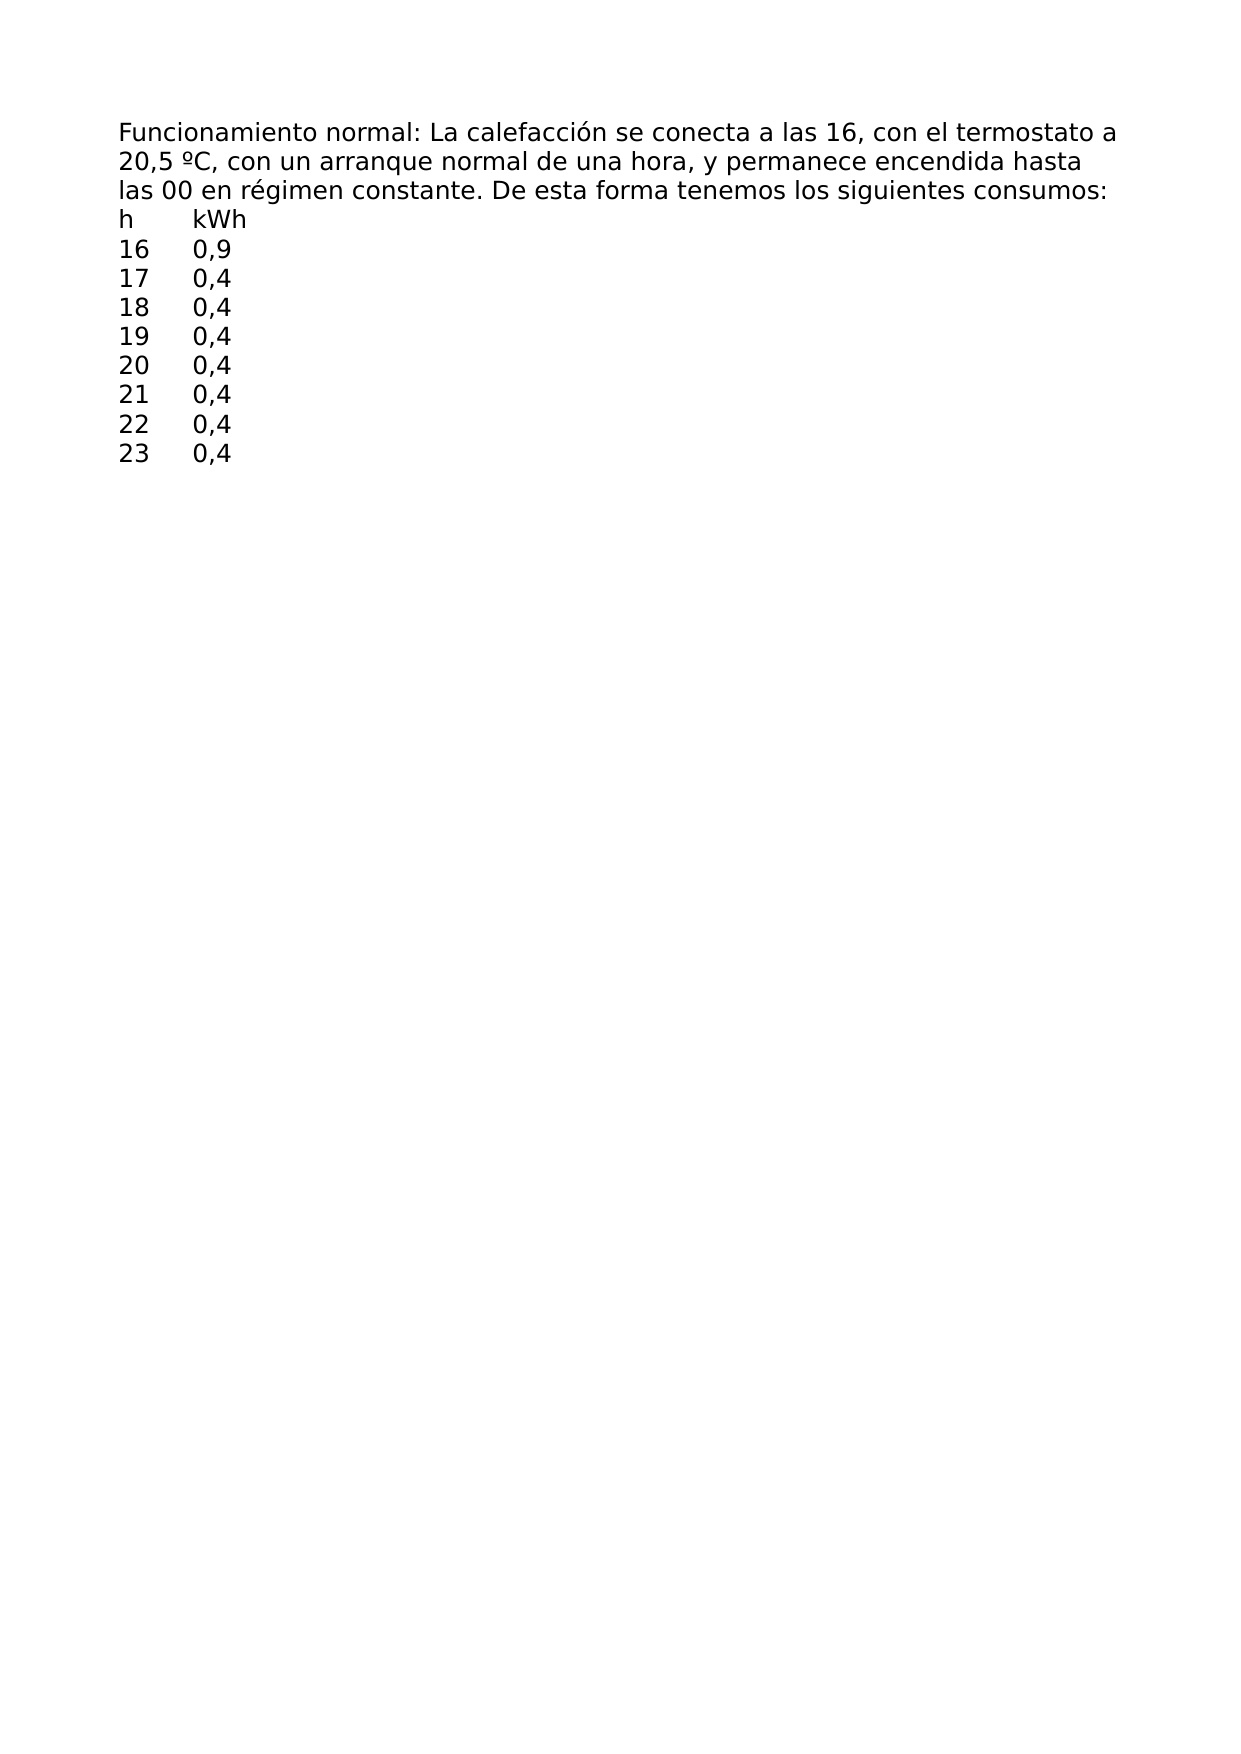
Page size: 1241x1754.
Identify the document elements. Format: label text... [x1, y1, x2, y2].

text 18 0,4 [118, 293, 1122, 322]
text 17 0,4 [118, 264, 1122, 293]
text 21 0,4 [118, 381, 1122, 410]
text h kWh [118, 206, 1122, 235]
text 20 0,4 [118, 351, 1122, 381]
text 22 0,4 [118, 410, 1122, 439]
text Funcionamiento normal: La calefacción se conecta a las 16, con el termostato a 20,5 ºC, con un arranque normal de una hora, y permanece encendida hasta las 00 en régimen constante. De esta forma tenemos los siguientes consumos: [118, 118, 1122, 206]
text 23 0,4 [118, 439, 1122, 497]
text 16 0,9 [118, 235, 1122, 264]
text 19 0,4 [118, 322, 1122, 351]
